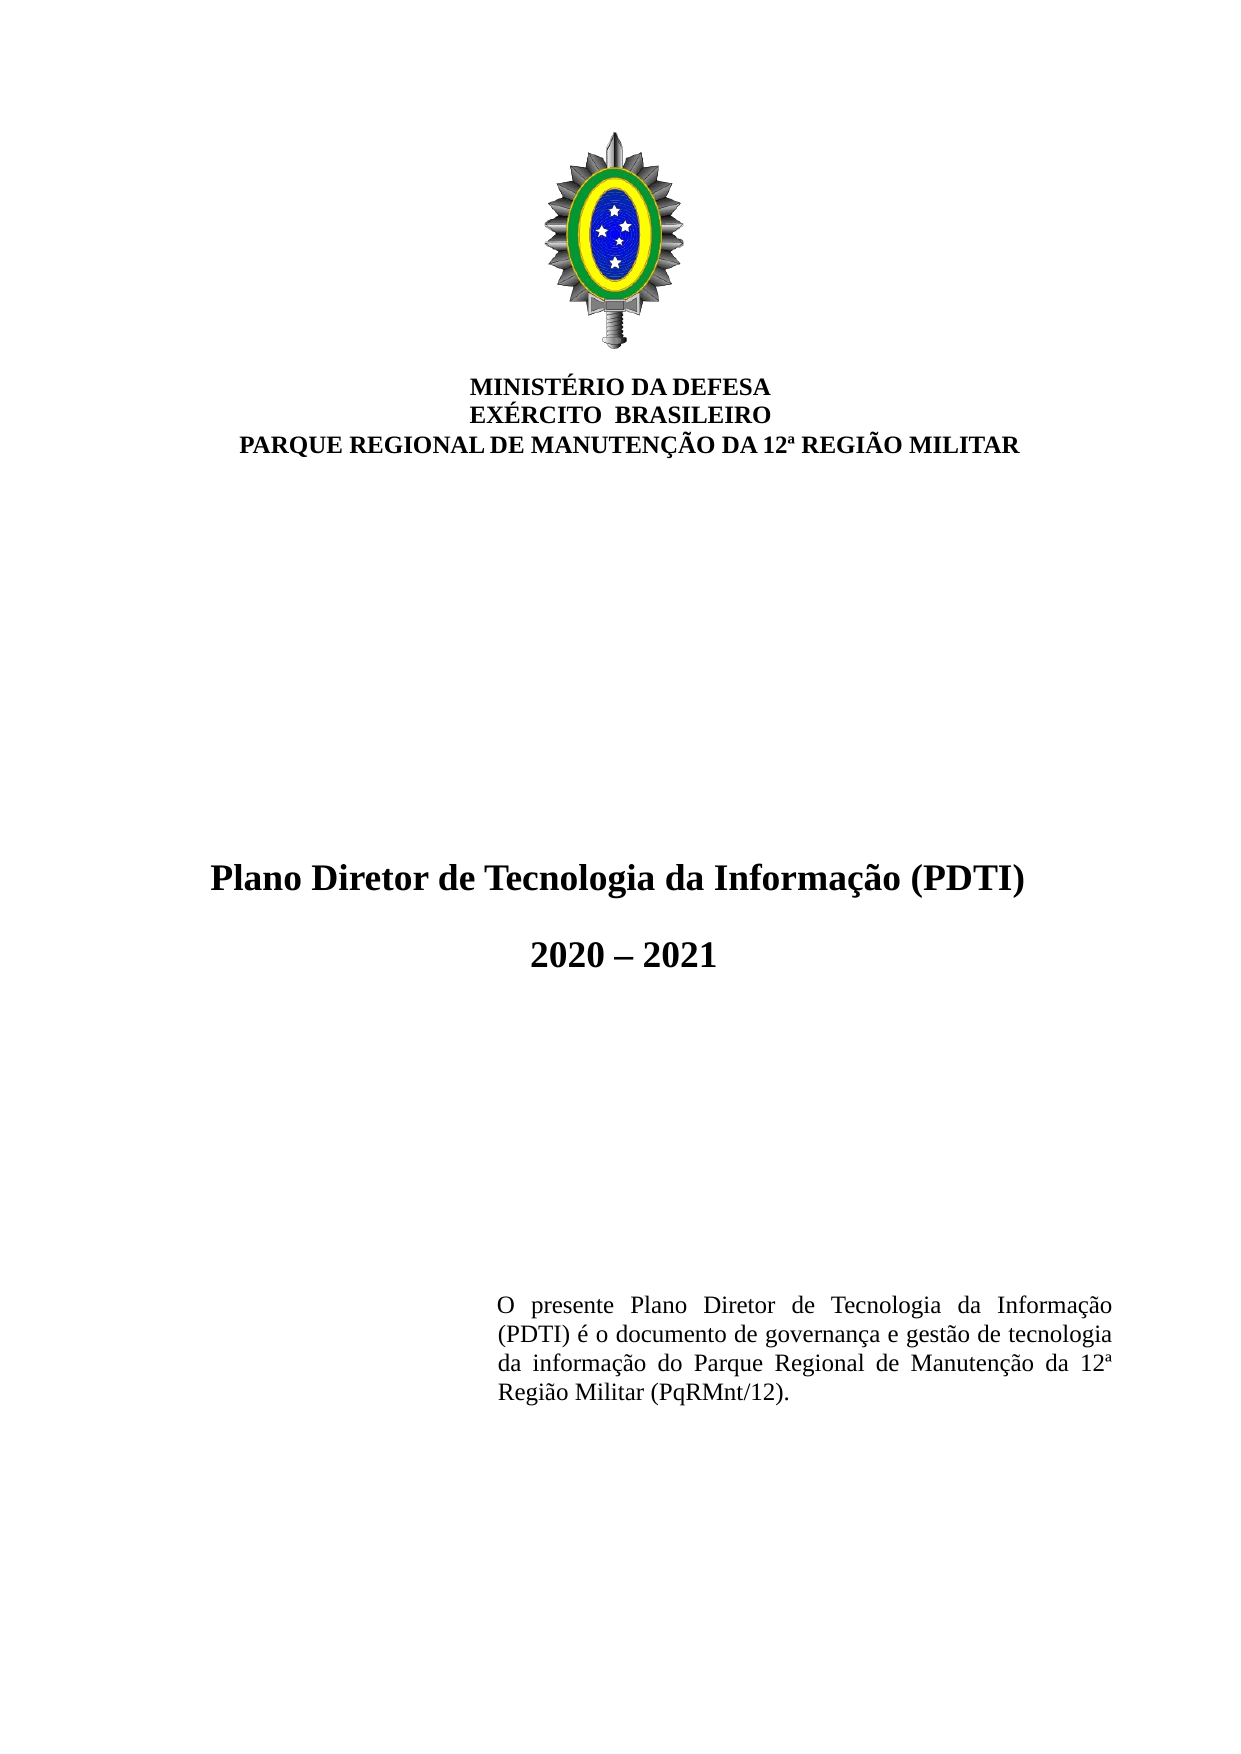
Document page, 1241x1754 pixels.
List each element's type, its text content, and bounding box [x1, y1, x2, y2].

text Plano Diretor de Tecnologia da Informação (PDTI) [124, 855, 1111, 898]
text PARQUE REGIONAL DE MANUTENÇÃO DA 12ª REGIÃO MILITAR [239, 430, 1123, 458]
text MINISTÉRIO DA DEFESA [124, 372, 1116, 400]
text O presente Plano Diretor de Tecnologia da Informação (PDTI) é o documento de governança e gestão de tecnologia da informação do Parque Regional de Manutenção da 12ª Região Militar (PqRMnt/12). [497, 1291, 1113, 1406]
text 2020 – 2021 [124, 932, 1123, 975]
picture [544, 132, 684, 349]
text EXÉRCITO BRASILEIRO [124, 401, 1117, 429]
